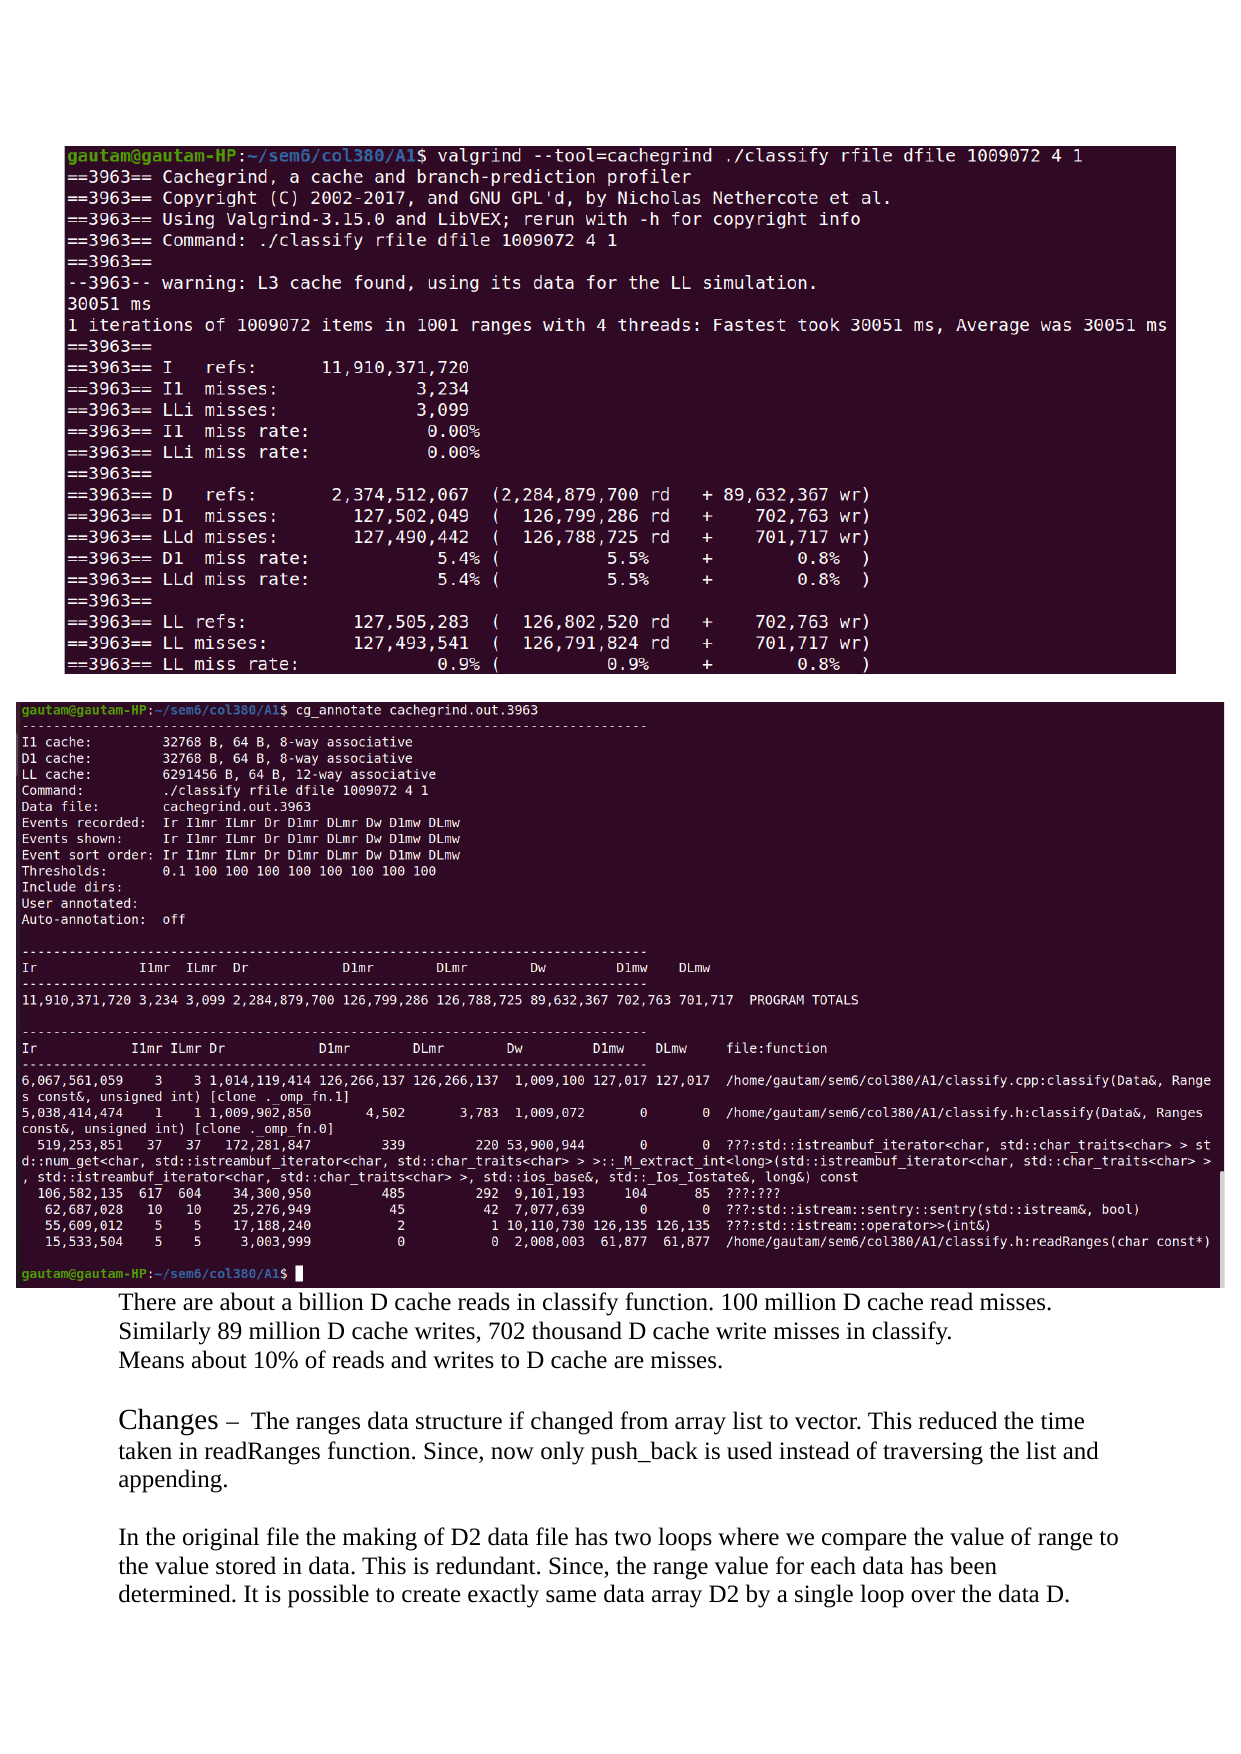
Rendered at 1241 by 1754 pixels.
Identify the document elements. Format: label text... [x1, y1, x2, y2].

picture [16, 702, 1225, 1288]
text Changes – The ranges data structure if changed from array list to vector. This reduced the time taken in readRanges function. Since, now only push_back is used instead of traversing the list and appending. [118, 1402, 1122, 1493]
picture [64, 146, 1176, 674]
text Similarly 89 million D cache writes, 702 thousand D cache write misses in classify. [118, 1316, 1122, 1345]
text Means about 10% of reads and writes to D cache are misses. [118, 1345, 1122, 1373]
text In the original file the making of D2 data file has two loops where we compare the value of range to the value stored in data. This is redundant. Since, the range value for each data has been determined. It is possible to create exactly same data array D2 by a single loop over the data D. [118, 1522, 1122, 1608]
text There are about a billion D cache reads in classify function. 100 million D cache read misses. [118, 1288, 1122, 1316]
